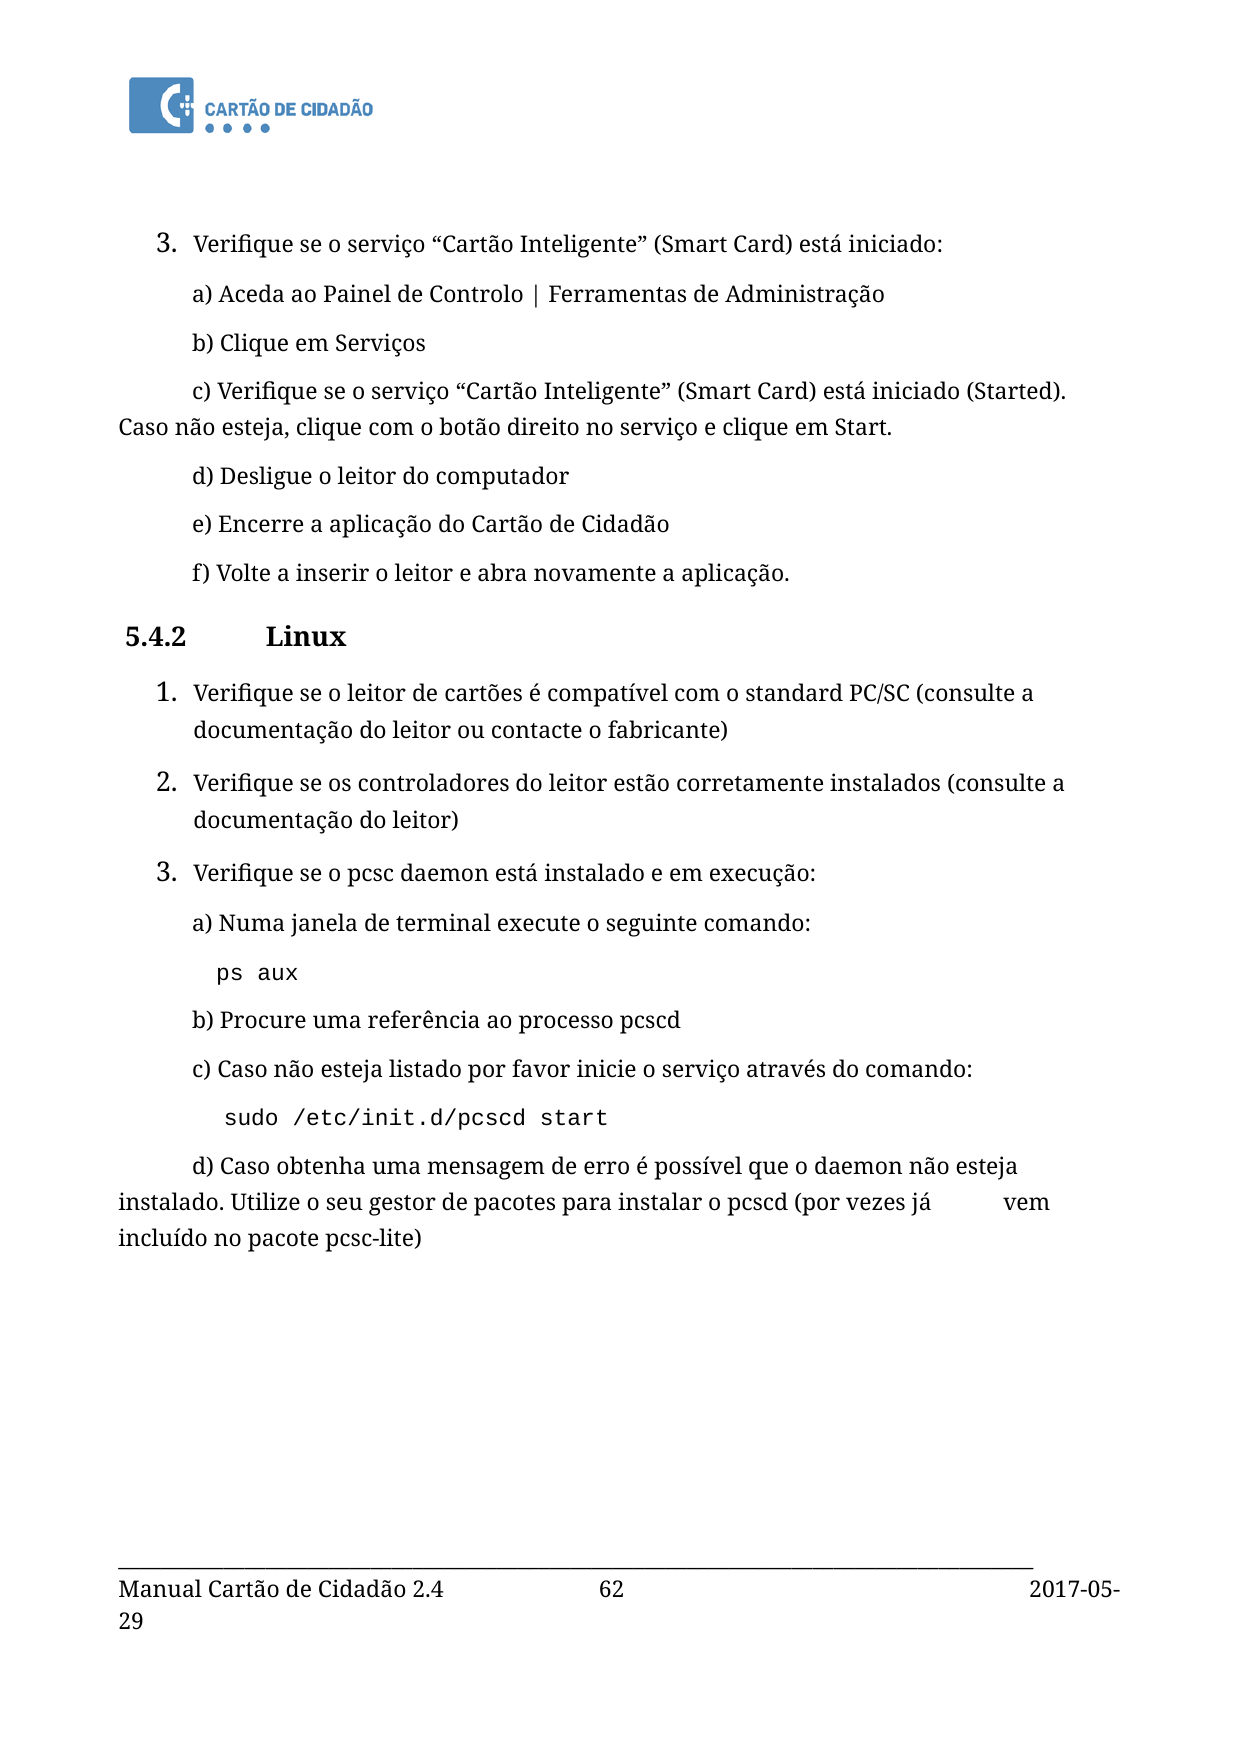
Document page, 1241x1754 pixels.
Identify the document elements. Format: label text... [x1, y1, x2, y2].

text a) Numa janela de terminal execute o seguinte comando: [118, 907, 1122, 938]
list Verifique se o pcsc daemon está instalado e em execução: [156, 852, 1122, 889]
text ps aux [118, 956, 1122, 987]
text d) Caso obtenha uma mensagem de erro é possível que o daemon não esteja instalado. Utilize o seu gestor de pacotes para instalar o pcscd (por vezes já vem incluído no pacote pcsc-lite) [118, 1150, 1122, 1253]
text f) Volte a inserir o leitor e abra novamente a aplicação. [118, 557, 1122, 588]
text c) Caso não esteja listado por favor inicie o serviço através do comando: [118, 1053, 1122, 1084]
subtitle Linux [118, 617, 1122, 654]
text a) Aceda ao Painel de Controlo | Ferramentas de Administração [118, 278, 1122, 310]
list Verifique se o leitor de cartões é compatível com o standard PC/SC (consulte a documentação do leitor ou contacte o fabricante) [156, 672, 1122, 745]
list Verifique se os controladores do leitor estão corretamente instalados (consulte a documentação do leitor) [156, 762, 1122, 835]
text sudo /etc/init.d/pcscd start [118, 1101, 1122, 1132]
text d) Desligue o leitor do computador [118, 460, 1122, 491]
text c) Verifique se o serviço “Cartão Inteligente” (Smart Card) está iniciado (Started). Caso não esteja, clique com o botão direito no serviço e clique em Start. [118, 375, 1122, 442]
text b) Clique em Serviços [118, 327, 1122, 358]
picture [126, 71, 419, 141]
text e) Encerre a aplicação do Cartão de Cidadão [118, 508, 1122, 539]
list Verifique se o serviço “Cartão Inteligente” (Smart Card) está iniciado: [156, 223, 1122, 260]
text b) Procure uma referência ao processo pcscd [118, 1004, 1122, 1036]
